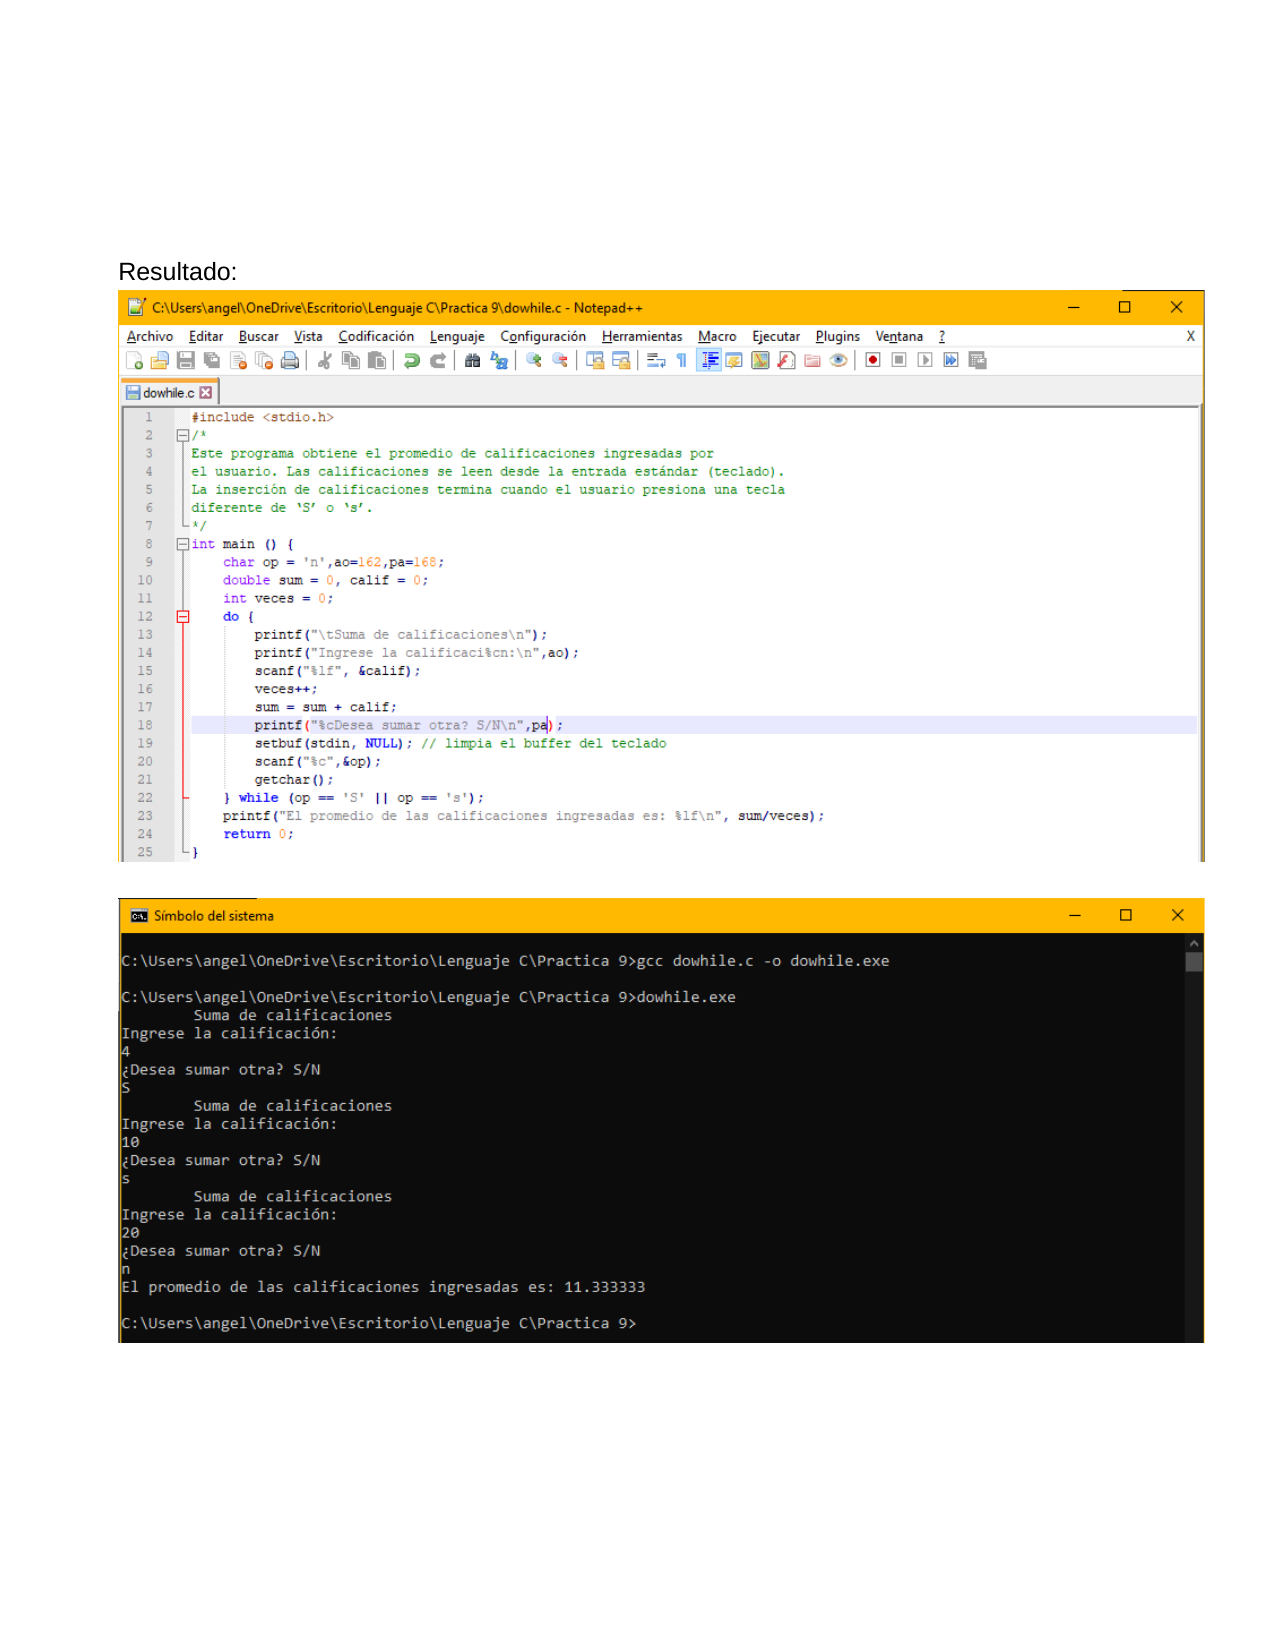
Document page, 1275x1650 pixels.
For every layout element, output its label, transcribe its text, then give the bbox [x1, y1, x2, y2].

text Resultado: [118, 257, 1205, 286]
